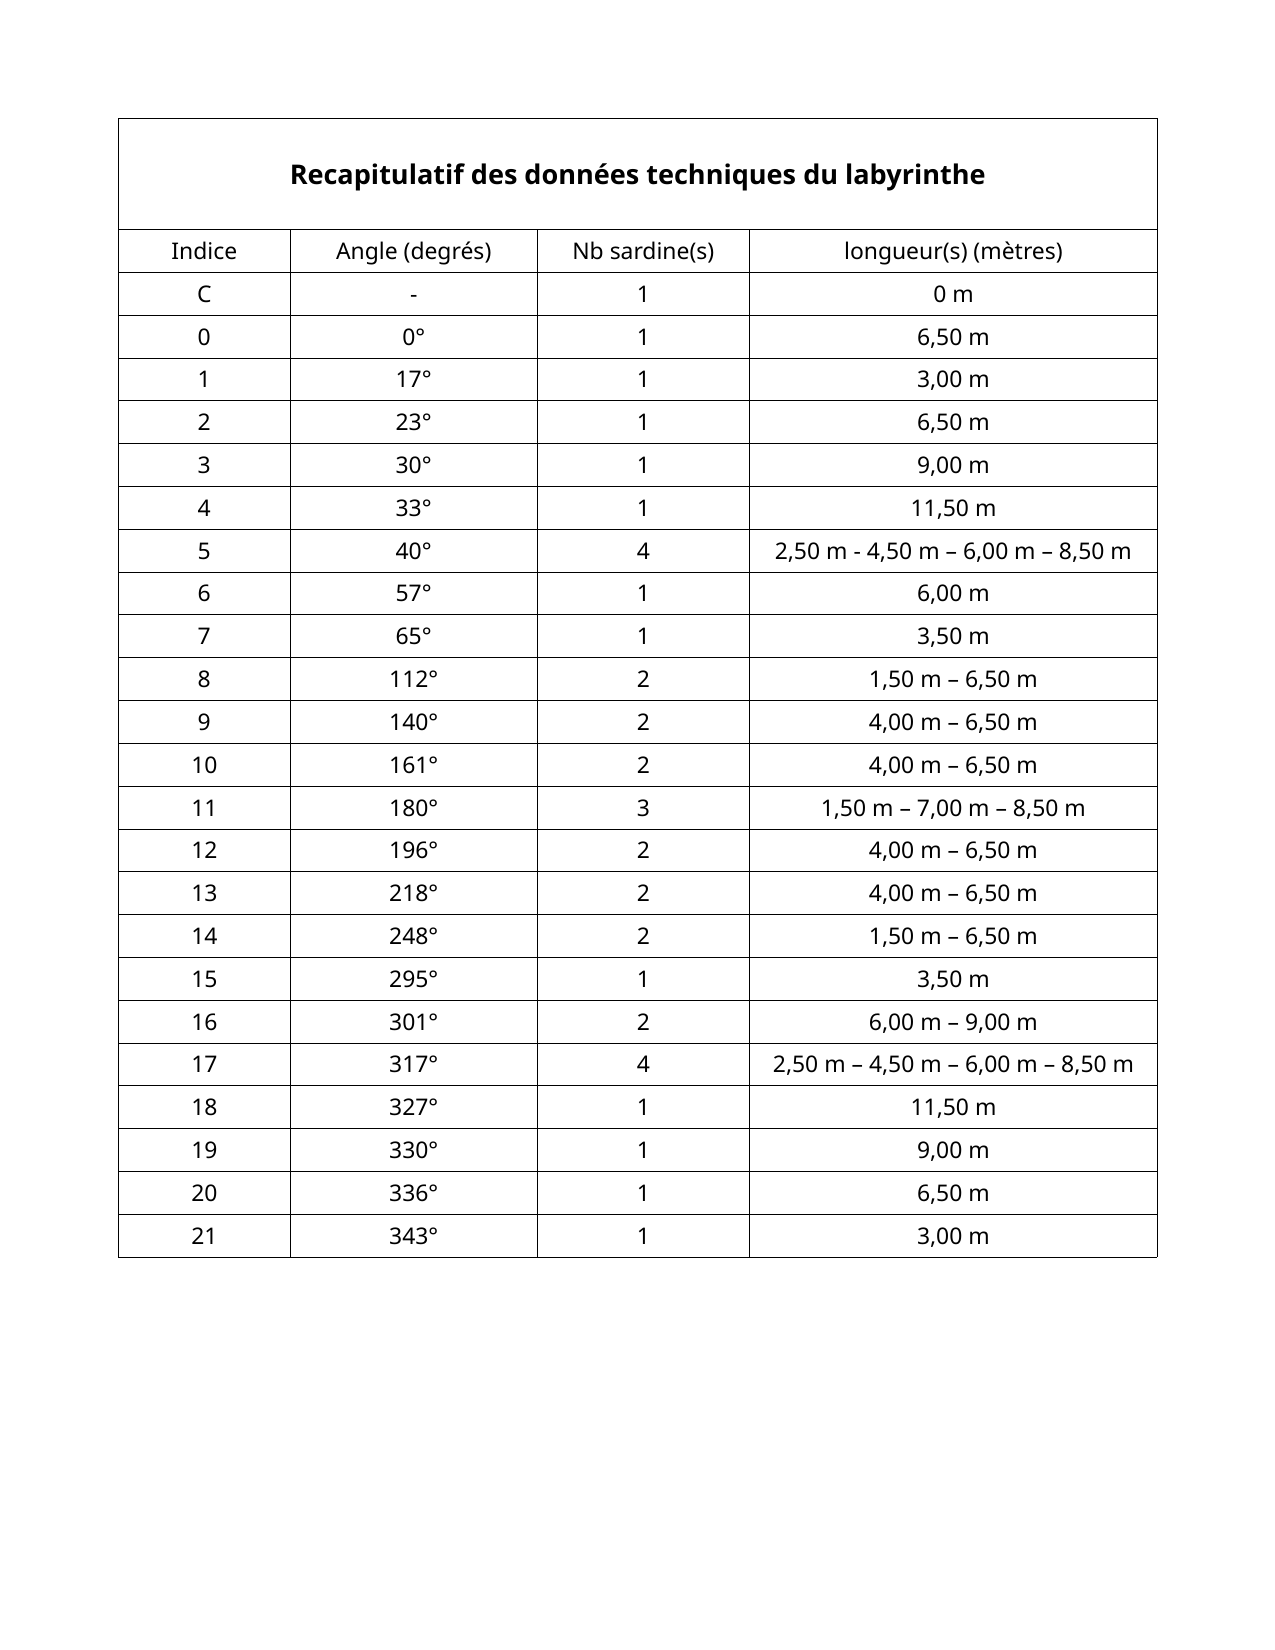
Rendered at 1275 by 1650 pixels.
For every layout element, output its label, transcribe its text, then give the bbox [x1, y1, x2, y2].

table_cell 15 [119, 958, 290, 1000]
table_cell 4,00 m – 6,50 m [750, 744, 1157, 786]
table_cell Angle (degrés) [291, 230, 537, 272]
table_cell 3,00 m [750, 1215, 1157, 1257]
table_cell 6 [119, 573, 290, 614]
table_cell 2 [119, 401, 290, 443]
table_cell 112° [291, 658, 537, 700]
table_cell 1 [538, 1172, 749, 1214]
table_cell 57° [291, 573, 537, 614]
table_cell 4 [119, 487, 290, 529]
table_cell 218° [291, 872, 537, 914]
table_cell 1 [538, 1086, 749, 1128]
table_cell 4 [538, 1044, 749, 1085]
table_cell 33° [291, 487, 537, 529]
table_cell 2 [538, 872, 749, 914]
table_cell 4,00 m – 6,50 m [750, 872, 1157, 914]
table_cell 2 [538, 1001, 749, 1042]
table_cell 9,00 m [750, 1129, 1157, 1171]
table_cell 336° [291, 1172, 537, 1214]
table_cell 0° [291, 316, 537, 357]
table_cell 0 m [750, 273, 1157, 315]
table_cell C [119, 273, 290, 315]
table_cell 3,00 m [750, 359, 1157, 400]
table_cell 0 [119, 316, 290, 357]
table_cell 1,50 m – 6,50 m [750, 915, 1157, 957]
table_cell 1 [538, 573, 749, 614]
table_cell 3 [538, 787, 749, 828]
table_cell 7 [119, 615, 290, 657]
table_cell 23° [291, 401, 537, 443]
table_cell 327° [291, 1086, 537, 1128]
table_cell 13 [119, 872, 290, 914]
table_cell 8 [119, 658, 290, 700]
table_cell 1 [538, 958, 749, 1000]
table_cell - [291, 273, 537, 315]
table_cell 1 [119, 359, 290, 400]
table_cell 6,50 m [750, 401, 1157, 443]
table_cell 1,50 m – 7,00 m – 8,50 m [750, 787, 1157, 828]
table_cell 11,50 m [750, 487, 1157, 529]
table_cell 2,50 m - 4,50 m – 6,00 m – 8,50 m [750, 530, 1157, 572]
table_cell 2 [538, 701, 749, 743]
table_cell 2 [538, 658, 749, 700]
table_cell 17° [291, 359, 537, 400]
table_cell 1 [538, 401, 749, 443]
table_cell 17 [119, 1044, 290, 1085]
table_cell 21 [119, 1215, 290, 1257]
table_cell 161° [291, 744, 537, 786]
table_cell 9,00 m [750, 444, 1157, 486]
table_cell 295° [291, 958, 537, 1000]
table_cell 301° [291, 1001, 537, 1042]
table_cell 1 [538, 444, 749, 486]
table_cell 1 [538, 1215, 749, 1257]
table_cell 343° [291, 1215, 537, 1257]
table_cell 11,50 m [750, 1086, 1157, 1128]
table_cell 4,00 m – 6,50 m [750, 830, 1157, 871]
table_header Recapitulatif des données techniques du labyrinthe [119, 119, 1157, 229]
table_cell 330° [291, 1129, 537, 1171]
table_cell 6,00 m [750, 573, 1157, 614]
table_cell 180° [291, 787, 537, 828]
table_cell longueur(s) (mètres) [750, 230, 1157, 272]
table_cell 1 [538, 615, 749, 657]
table_cell 6,50 m [750, 1172, 1157, 1214]
table_cell 3,50 m [750, 958, 1157, 1000]
table_cell Indice [119, 230, 290, 272]
table_cell 3 [119, 444, 290, 486]
table_cell 40° [291, 530, 537, 572]
table_cell 20 [119, 1172, 290, 1214]
table_cell 2 [538, 744, 749, 786]
table_cell 9 [119, 701, 290, 743]
table_cell 10 [119, 744, 290, 786]
table_cell 16 [119, 1001, 290, 1042]
table_cell 3,50 m [750, 615, 1157, 657]
table_cell 196° [291, 830, 537, 871]
table_cell 65° [291, 615, 537, 657]
table_cell 140° [291, 701, 537, 743]
table_cell 2,50 m – 4,50 m – 6,00 m – 8,50 m [750, 1044, 1157, 1085]
table_cell 1 [538, 359, 749, 400]
table_cell 19 [119, 1129, 290, 1171]
table_cell 248° [291, 915, 537, 957]
table_cell 6,50 m [750, 316, 1157, 357]
table_cell 14 [119, 915, 290, 957]
table_cell 1 [538, 316, 749, 357]
table_cell 2 [538, 830, 749, 871]
table_cell 30° [291, 444, 537, 486]
table_cell 12 [119, 830, 290, 871]
table_cell 2 [538, 915, 749, 957]
table_cell 1 [538, 273, 749, 315]
table_cell 4 [538, 530, 749, 572]
table_cell 1 [538, 1129, 749, 1171]
table_cell 5 [119, 530, 290, 572]
table_cell 1,50 m – 6,50 m [750, 658, 1157, 700]
table_cell 6,00 m – 9,00 m [750, 1001, 1157, 1042]
table_cell 11 [119, 787, 290, 828]
table_cell Nb sardine(s) [538, 230, 749, 272]
table_cell 317° [291, 1044, 537, 1085]
table_cell 18 [119, 1086, 290, 1128]
table_cell 4,00 m – 6,50 m [750, 701, 1157, 743]
table_cell 1 [538, 487, 749, 529]
